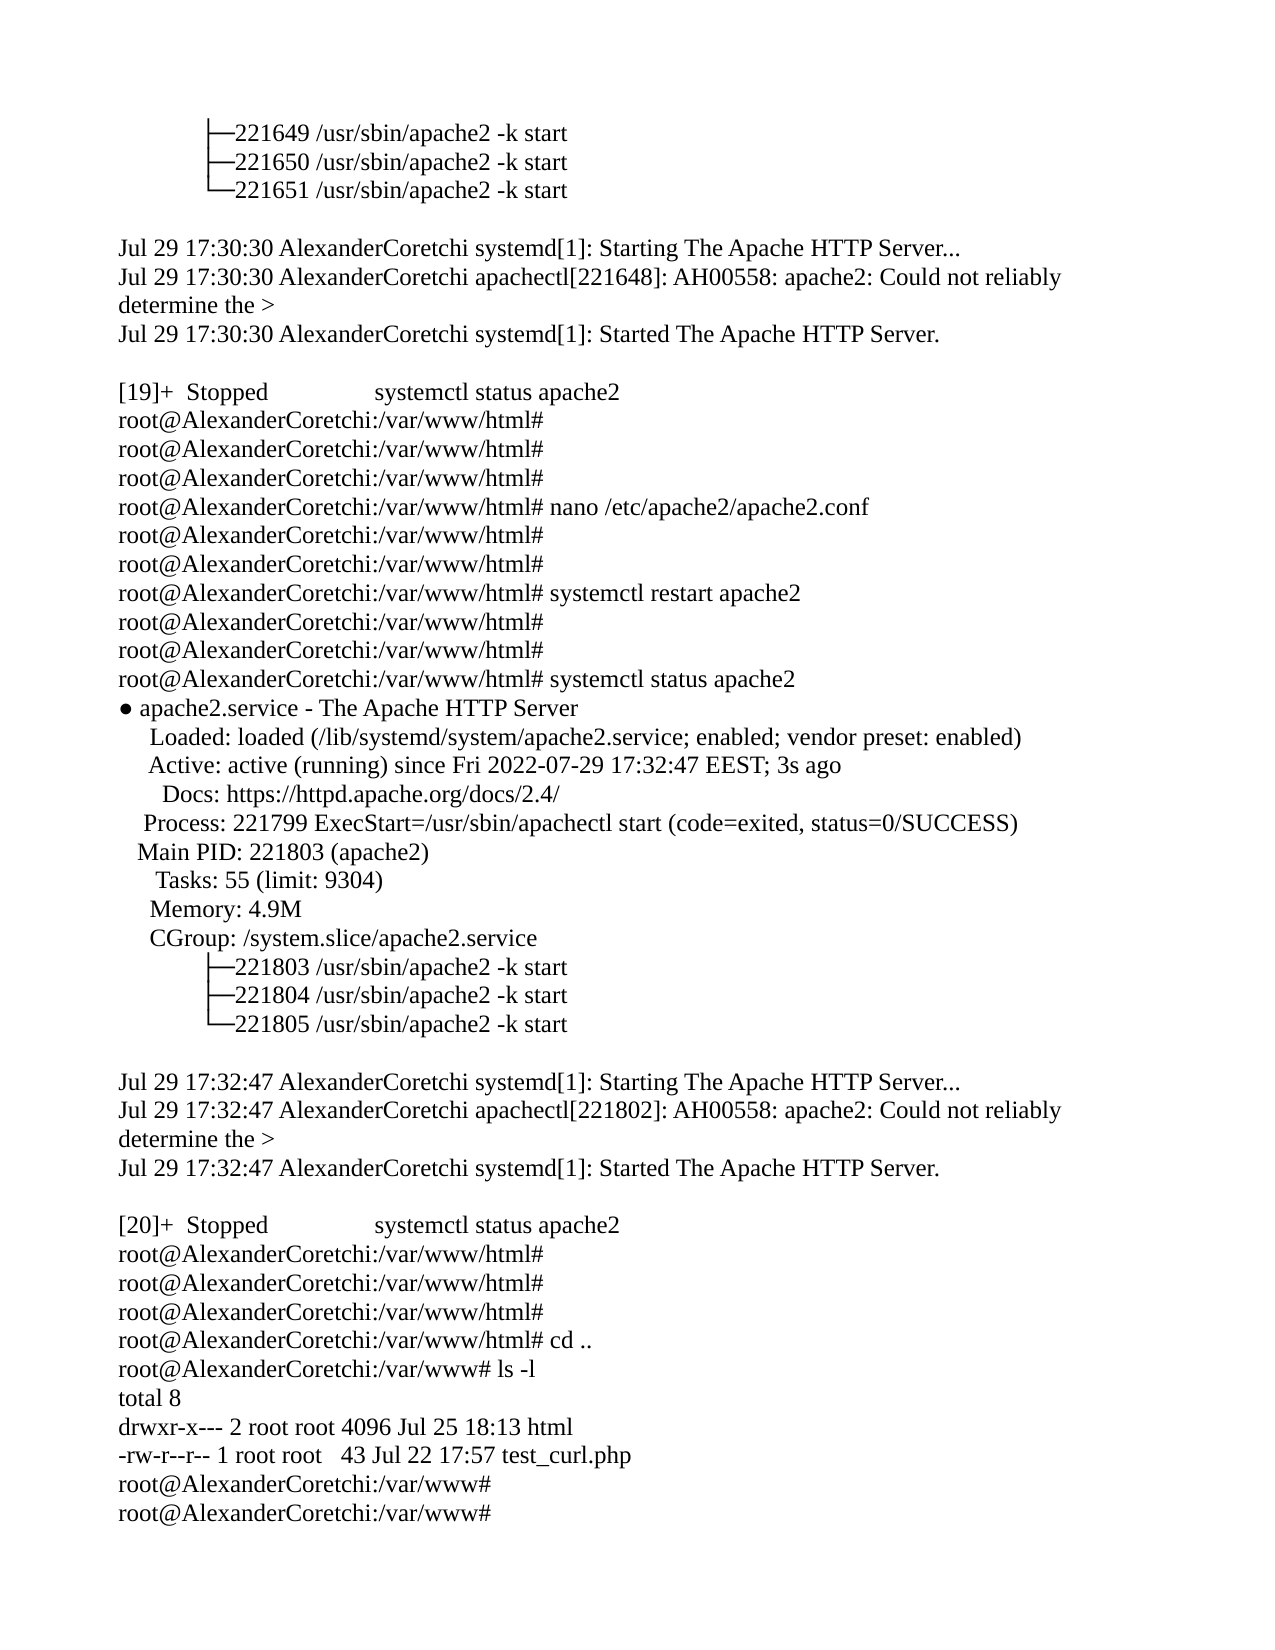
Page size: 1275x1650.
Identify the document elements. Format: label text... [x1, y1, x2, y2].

text root@AlexanderCoretchi:/var/www/html# [118, 1239, 1157, 1268]
text Jul 29 17:30:30 AlexanderCoretchi systemd[1]: Starting The Apache HTTP Server... [118, 233, 1157, 262]
text -rw-r--r-- 1 root root 43 Jul 22 17:57 test_curl.php [118, 1441, 1157, 1469]
text ● apache2.service - The Apache HTTP Server [118, 693, 1157, 722]
text root@AlexanderCoretchi:/var/www/html# [118, 607, 1157, 636]
text Process: 221799 ExecStart=/usr/sbin/apachectl start (code=exited, status=0/SUCCESS) [118, 808, 1157, 837]
text └─221805 /usr/sbin/apache2 -k start [118, 1009, 1157, 1038]
text ├─221803 /usr/sbin/apache2 -k start [209, 952, 1157, 981]
text ├─221650 /usr/sbin/apache2 -k start [209, 147, 1157, 176]
text Jul 29 17:32:47 AlexanderCoretchi apachectl[221802]: AH00558: apache2: Could not reliably determine the > [118, 1096, 1157, 1153]
text Jul 29 17:32:47 AlexanderCoretchi systemd[1]: Started The Apache HTTP Server. [118, 1153, 1157, 1182]
text ├─221803 /usr/sbin/apache2 -k start [118, 952, 207, 981]
text root@AlexanderCoretchi:/var/www/html# nano /etc/apache2/apache2.conf [118, 492, 1157, 521]
text Memory: 4.9M [118, 894, 1157, 923]
text root@AlexanderCoretchi:/var/www/html# [118, 549, 1157, 578]
text root@AlexanderCoretchi:/var/www# [118, 1498, 1157, 1527]
text Docs: https://httpd.apache.org/docs/2.4/ [118, 779, 1157, 808]
text Jul 29 17:30:30 AlexanderCoretchi systemd[1]: Started The Apache HTTP Server. [118, 319, 1157, 348]
text root@AlexanderCoretchi:/var/www# [118, 1469, 1157, 1498]
text ├─221804 /usr/sbin/apache2 -k start [209, 981, 1157, 1009]
text Loaded: loaded (/lib/systemd/system/apache2.service; enabled; vendor preset: enabled) [118, 722, 1157, 751]
text Jul 29 17:30:30 AlexanderCoretchi apachectl[221648]: AH00558: apache2: Could not reliably determine the > [118, 262, 1157, 319]
text └─221651 /usr/sbin/apache2 -k start [118, 176, 1157, 204]
text [19]+ Stopped systemctl status apache2 [118, 377, 1157, 406]
text ├─221804 /usr/sbin/apache2 -k start [118, 981, 207, 1009]
text Jul 29 17:32:47 AlexanderCoretchi systemd[1]: Starting The Apache HTTP Server... [118, 1067, 1157, 1096]
text Main PID: 221803 (apache2) [118, 837, 1157, 866]
text root@AlexanderCoretchi:/var/www/html# [118, 406, 1157, 434]
text root@AlexanderCoretchi:/var/www/html# [118, 636, 1157, 664]
text root@AlexanderCoretchi:/var/www/html# systemctl status apache2 [118, 664, 1157, 693]
text [20]+ Stopped systemctl status apache2 [118, 1211, 1157, 1239]
text total 8 [118, 1383, 1157, 1412]
text ├─221650 /usr/sbin/apache2 -k start [118, 147, 207, 176]
text root@AlexanderCoretchi:/var/www/html# [118, 1268, 1157, 1297]
text root@AlexanderCoretchi:/var/www/html# systemctl restart apache2 [118, 578, 1157, 607]
text root@AlexanderCoretchi:/var/www/html# [118, 434, 1157, 463]
text root@AlexanderCoretchi:/var/www/html# [118, 521, 1157, 549]
text Active: active (running) since Fri 2022-07-29 17:32:47 EEST; 3s ago [118, 751, 1157, 779]
text ├─221649 /usr/sbin/apache2 -k start [118, 118, 207, 147]
text ├─221649 /usr/sbin/apache2 -k start [209, 118, 1157, 147]
text Tasks: 55 (limit: 9304) [118, 866, 1157, 894]
text drwxr-x--- 2 root root 4096 Jul 25 18:13 html [118, 1412, 1157, 1441]
text root@AlexanderCoretchi:/var/www/html# [118, 463, 1157, 492]
text root@AlexanderCoretchi:/var/www/html# [118, 1297, 1157, 1326]
text root@AlexanderCoretchi:/var/www# ls -l [118, 1354, 1157, 1383]
text root@AlexanderCoretchi:/var/www/html# cd .. [118, 1326, 1157, 1354]
text CGroup: /system.slice/apache2.service [118, 923, 1157, 952]
